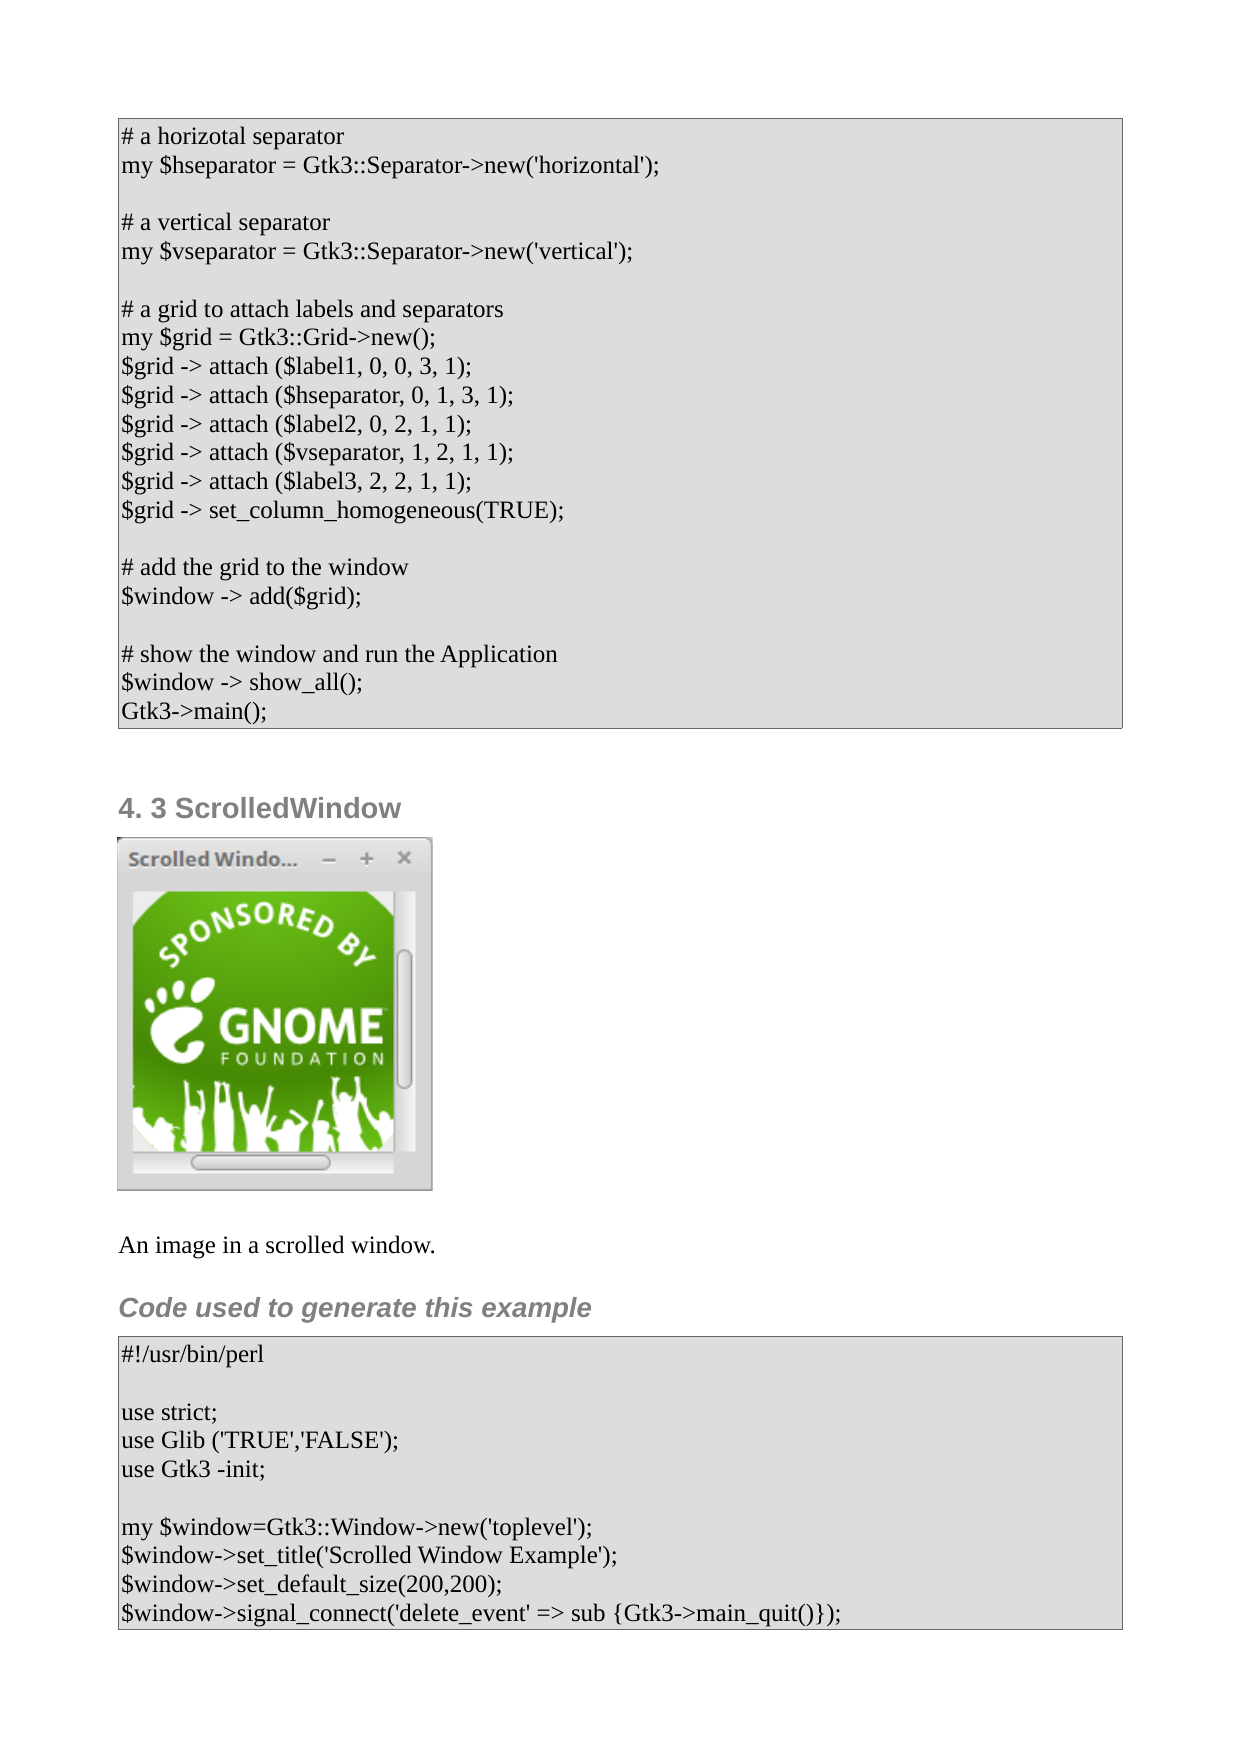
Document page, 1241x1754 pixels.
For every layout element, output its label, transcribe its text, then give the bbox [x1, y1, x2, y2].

picture [117, 837, 433, 1191]
text An image in a scrolled window. [118, 1230, 1122, 1259]
text $grid -> set_column_homogeneous(TRUE); [119, 492, 1122, 521]
text $grid -> attach ($vseparator, 1, 2, 1, 1); [119, 434, 1122, 463]
text # a vertical separator [119, 204, 1122, 233]
text my $vseparator = Gtk3::Separator->new('vertical'); [119, 233, 1122, 262]
text Gtk3->main(); [119, 693, 1122, 728]
text use strict; [119, 1393, 1122, 1422]
text my $grid = Gtk3::Grid->new(); [119, 319, 1122, 348]
text $grid -> attach ($label2, 0, 2, 1, 1); [119, 406, 1122, 434]
text $window -> show_all(); [119, 664, 1122, 693]
text $grid -> attach ($label1, 0, 0, 3, 1); [119, 348, 1122, 377]
text # show the window and run the Application [119, 636, 1122, 664]
text my $hseparator = Gtk3::Separator->new('horizontal'); [119, 147, 1122, 176]
text $window->set_default_size(200,200); [119, 1566, 1122, 1595]
text #!/usr/bin/perl [119, 1337, 1122, 1365]
text # a horizotal separator [119, 119, 1122, 147]
text use Gtk3 -init; [119, 1451, 1122, 1480]
text use Glib ('TRUE','FALSE'); [119, 1422, 1122, 1451]
text my $window=Gtk3::Window->new('toplevel'); [119, 1508, 1122, 1537]
text # add the grid to the window [119, 549, 1122, 578]
text $grid -> attach ($label3, 2, 2, 1, 1); [119, 463, 1122, 492]
subtitle Code used to generate this example [118, 1292, 1122, 1323]
text $grid -> attach ($hseparator, 0, 1, 3, 1); [119, 377, 1122, 406]
text $window->signal_connect('delete_event' => sub {Gtk3->main_quit()}); [119, 1595, 1122, 1629]
subtitle 4. 3 ScrolledWindow [118, 792, 1122, 825]
text $window -> add($grid); [119, 578, 1122, 607]
text $window->set_title('Scrolled Window Example'); [119, 1537, 1122, 1566]
text # a grid to attach labels and separators [119, 291, 1122, 319]
